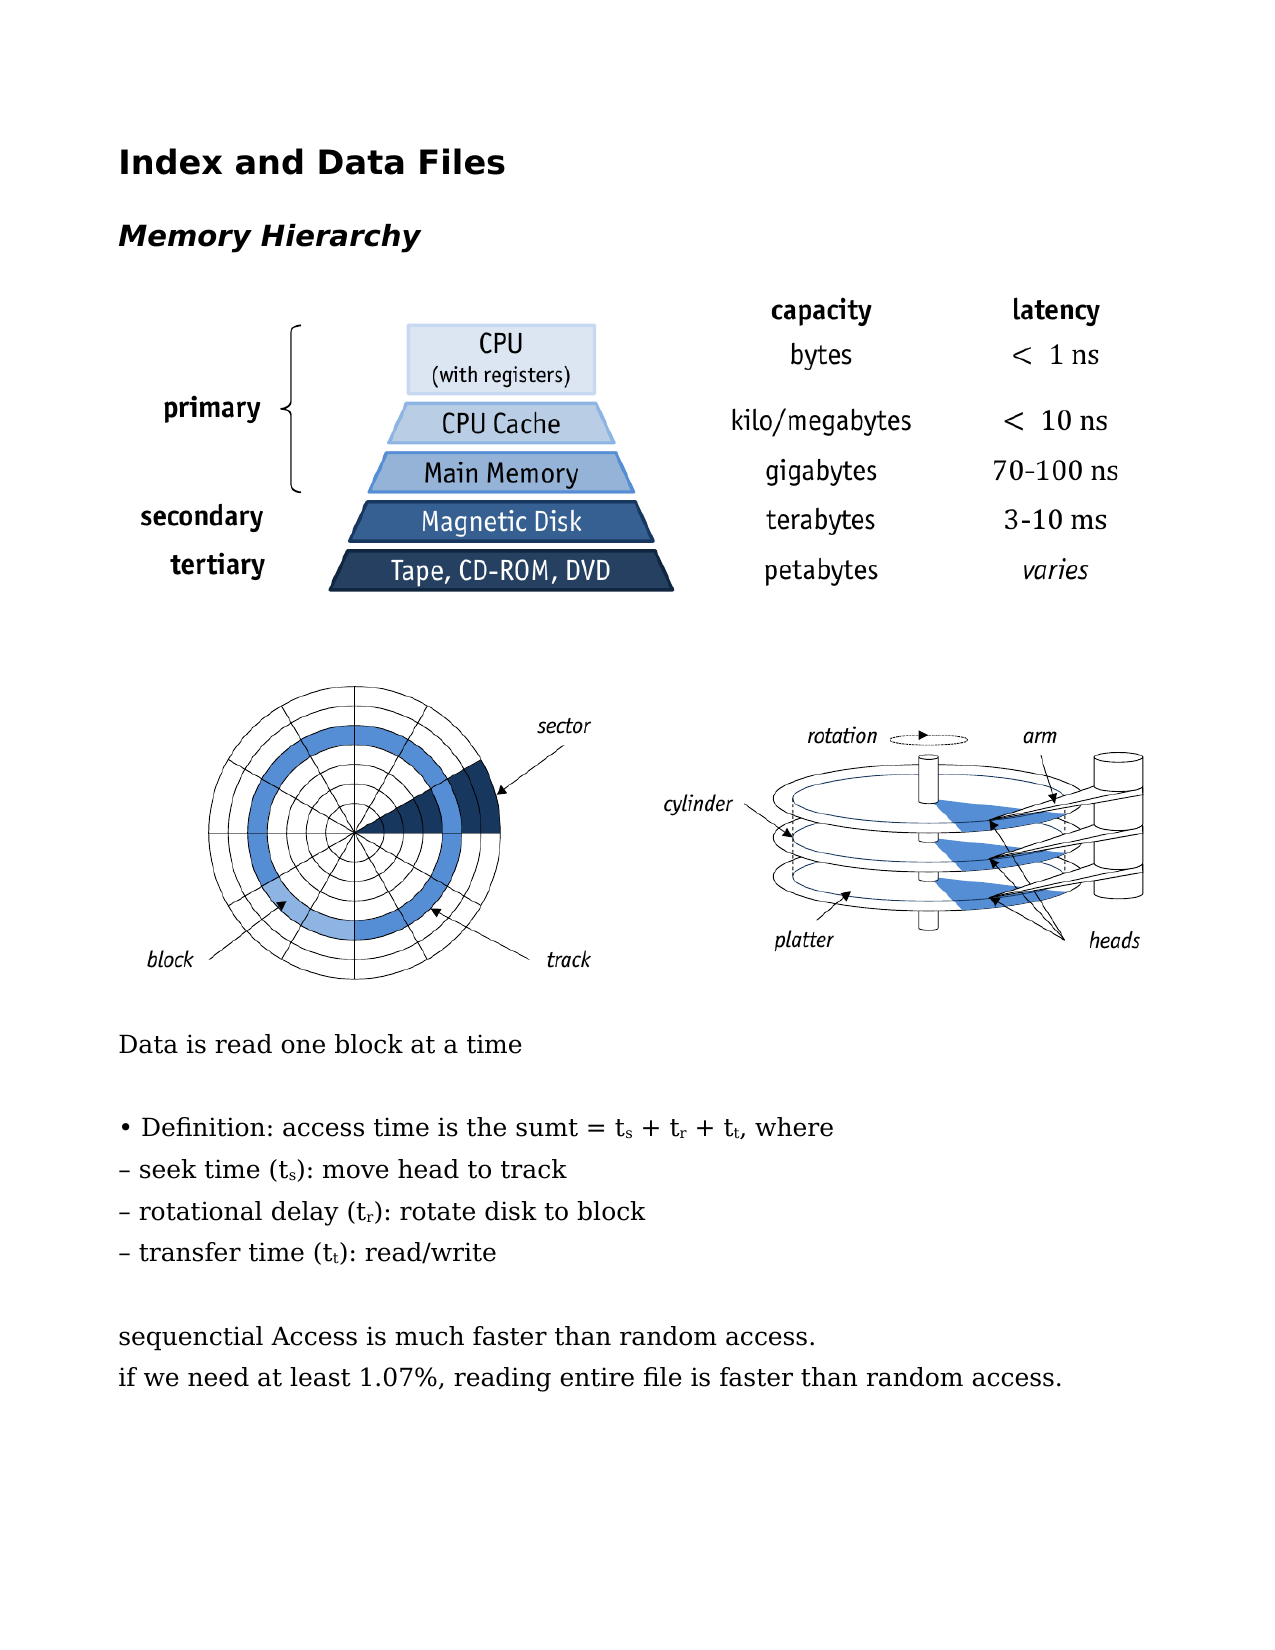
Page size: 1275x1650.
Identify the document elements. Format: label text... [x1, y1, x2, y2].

text – rotational delay (tr): rotate disk to block [118, 1197, 1157, 1226]
subtitle Index and Data Files [118, 143, 1157, 182]
text sequenctial Access is much faster than random access. [118, 1322, 1157, 1351]
text • Definition: access time is the sumt = ts + tr + tt, where [118, 1113, 1157, 1143]
text Data is read one block at a time [118, 1030, 1157, 1059]
picture [118, 658, 1157, 989]
picture [118, 266, 1157, 617]
text if we need at least 1.07%, reading entire file is faster than random access. [118, 1363, 1157, 1393]
text – transfer time (tt): read/write [118, 1238, 1157, 1268]
text – seek time (ts): move head to track [118, 1155, 1157, 1184]
subtitle Memory Hierarchy [118, 220, 1157, 254]
